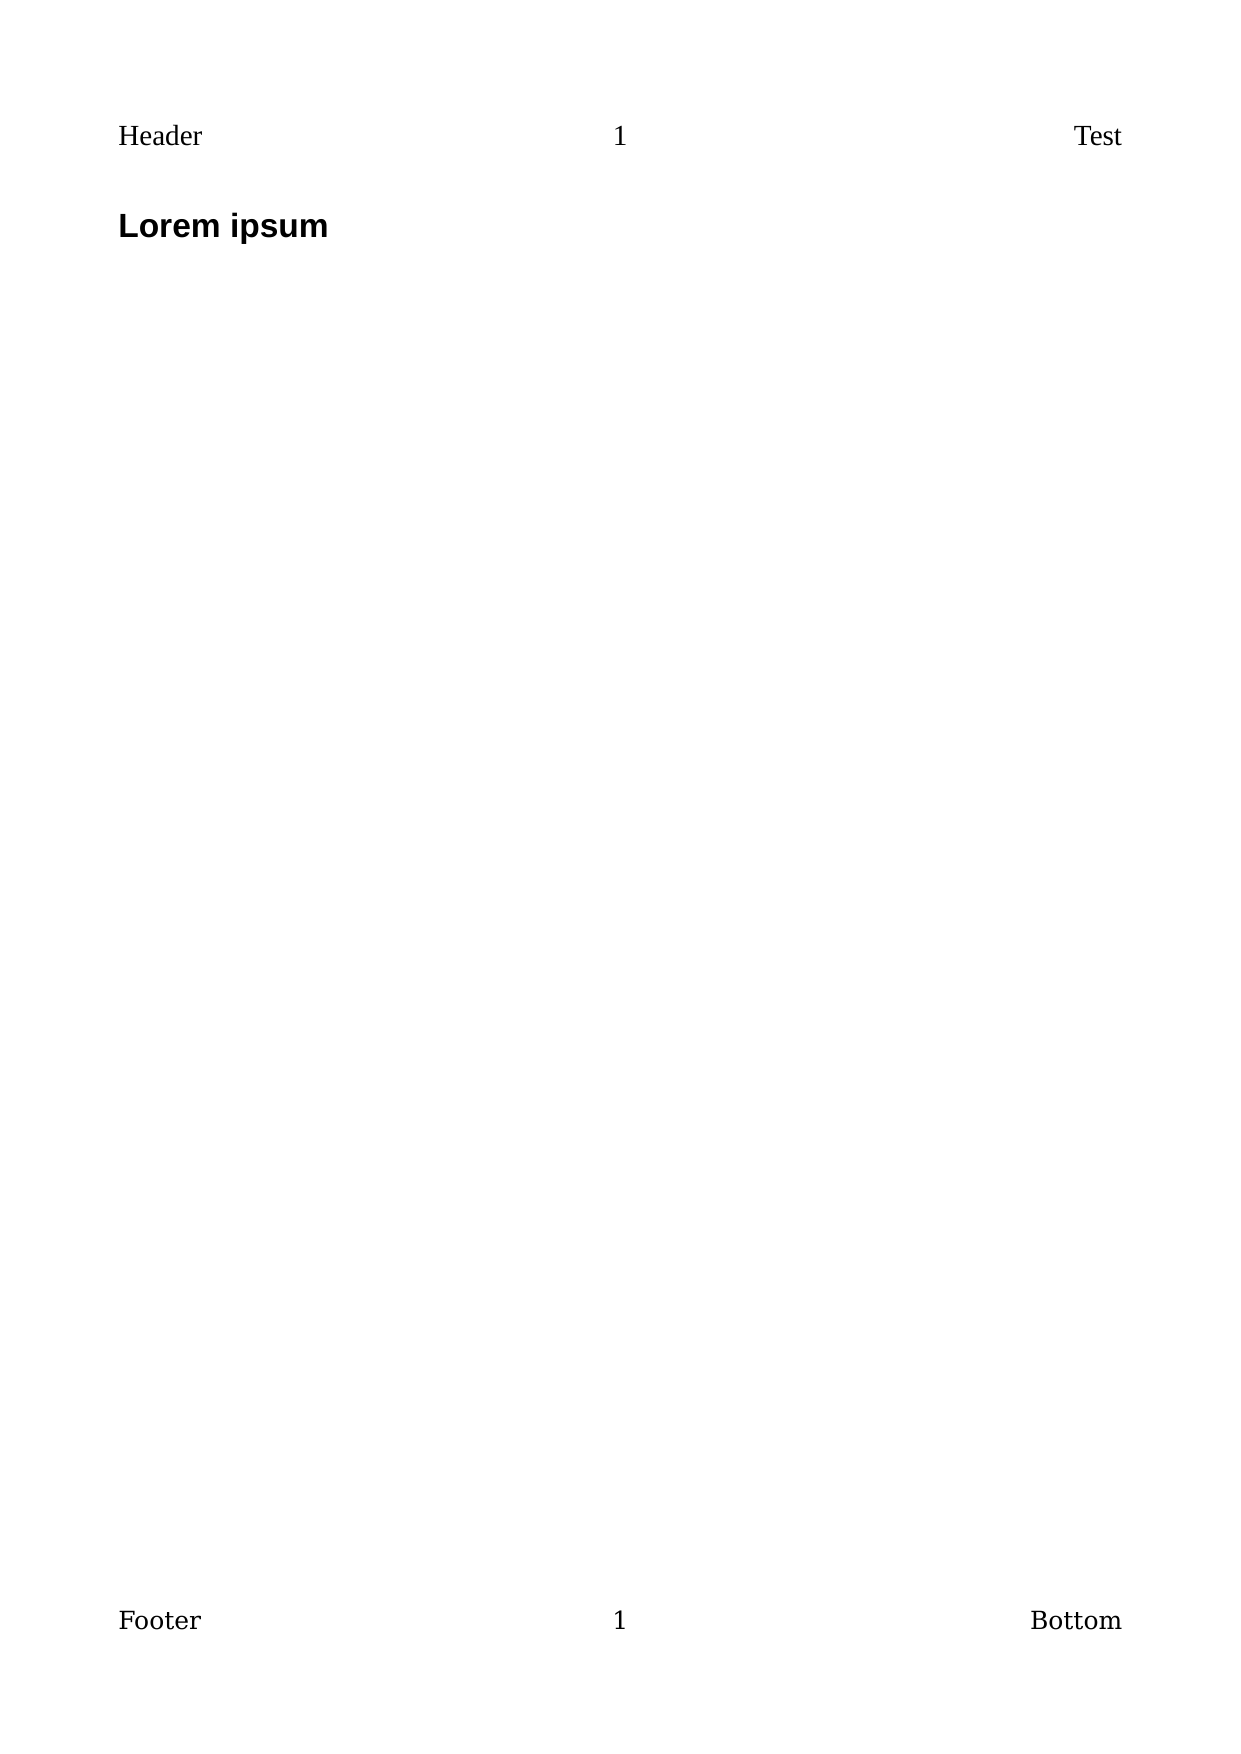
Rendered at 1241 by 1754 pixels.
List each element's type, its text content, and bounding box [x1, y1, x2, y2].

subtitle Lorem ipsum [118, 206, 1122, 245]
